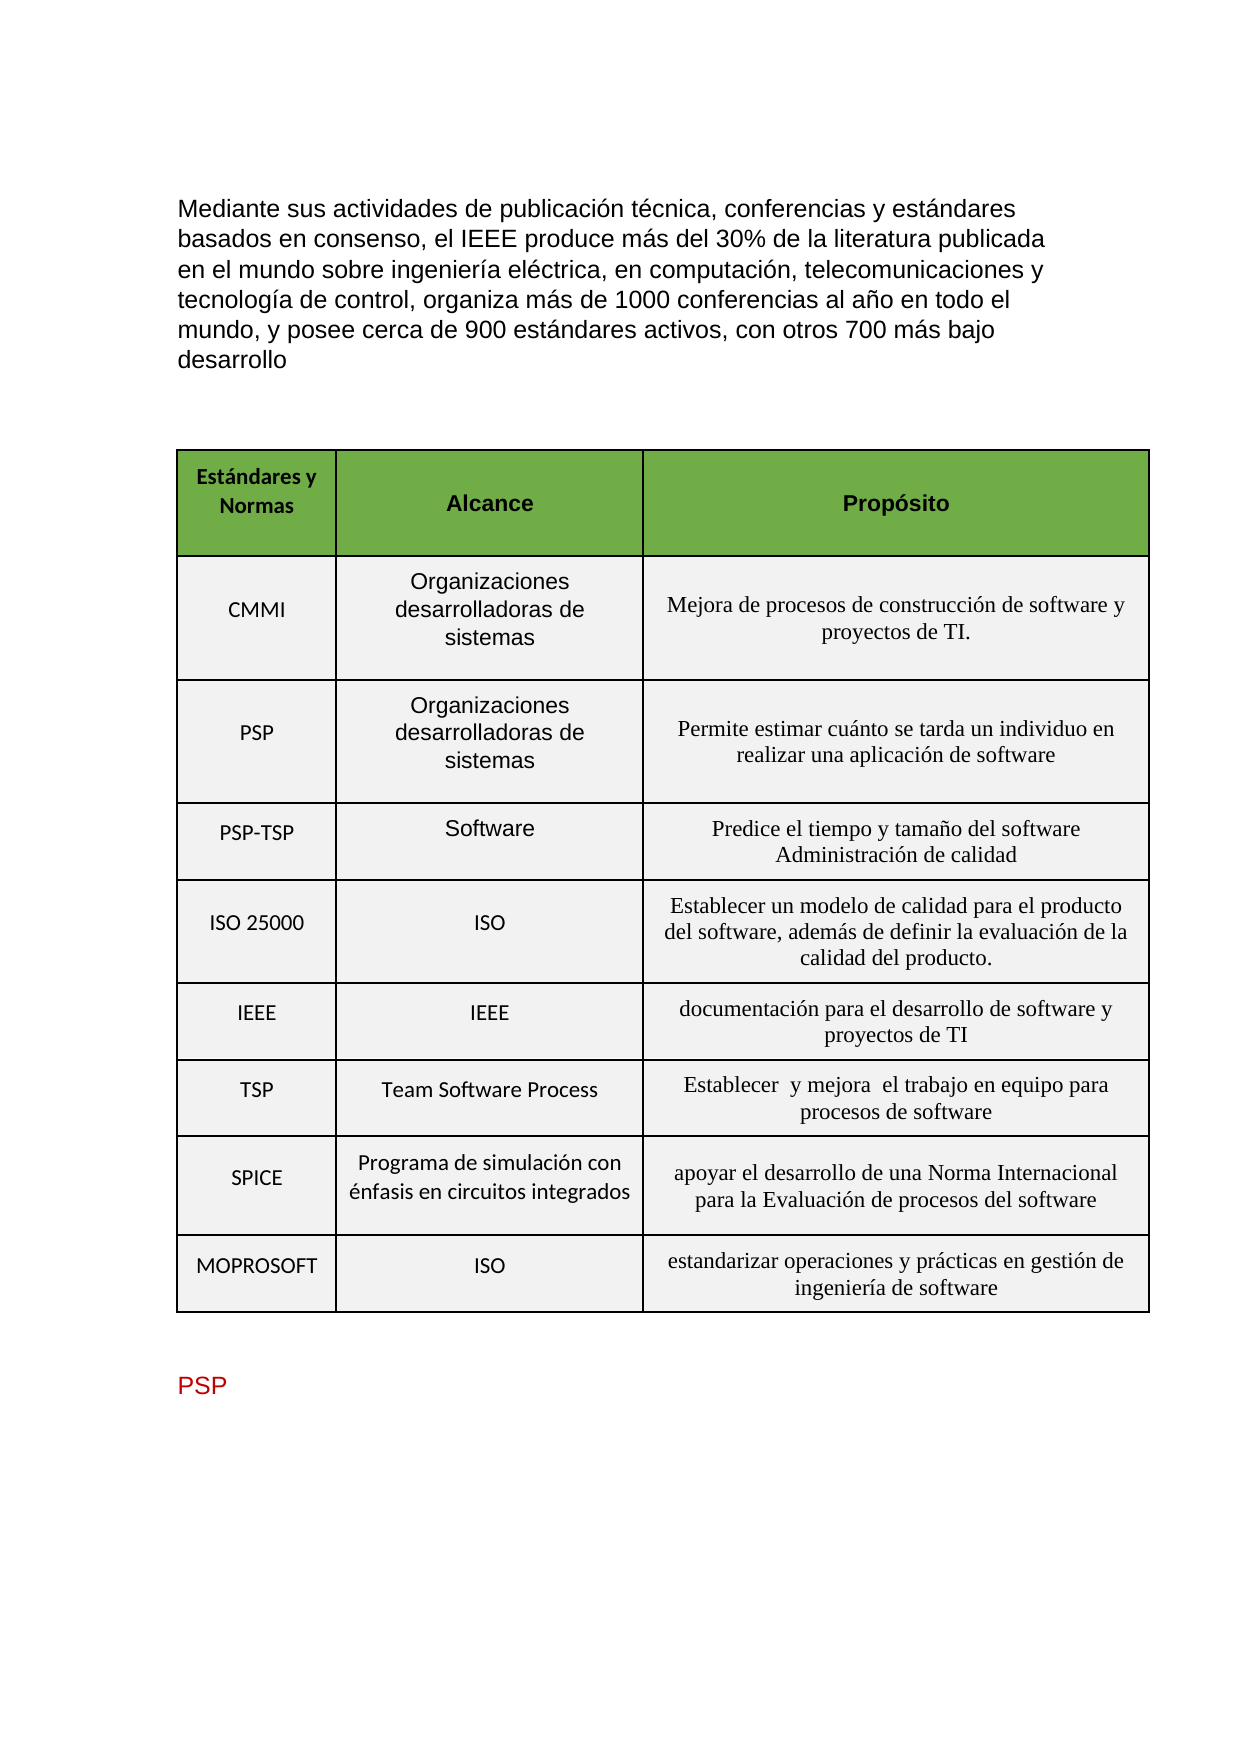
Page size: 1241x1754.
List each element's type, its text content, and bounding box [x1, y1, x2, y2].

table_cell Team Software Process [337, 1061, 642, 1135]
table_cell Programa de simulación con énfasis en circuitos integrados [337, 1137, 642, 1234]
table_cell SPICE [178, 1137, 335, 1234]
table_cell CMMI [178, 557, 335, 679]
table_cell estandarizar operaciones y prácticas en gestión de ingeniería de software [644, 1236, 1148, 1311]
table_cell Predice el tiempo y tamaño del software Administración de calidad [644, 804, 1148, 879]
table_cell Organizaciones desarrolladoras de sistemas [337, 557, 642, 679]
table_cell PSP-TSP [178, 804, 335, 879]
table_cell ISO 25000 [178, 881, 335, 982]
subtitle PSP [177, 1371, 1063, 1399]
table_cell Organizaciones desarrolladoras de sistemas [337, 681, 642, 802]
table_cell Establecer y mejora el trabajo en equipo para procesos de software [644, 1061, 1148, 1135]
table_cell Establecer un modelo de calidad para el producto del software, además de definir la evaluación de la calidad del producto. [644, 881, 1148, 982]
text Mediante sus actividades de publicación técnica, conferencias y estándares basados en consenso, el IEEE produce más del 30% de la literatura publicada en el mundo sobre ingeniería eléctrica, en computación, telecomunicaciones y tecnología de control, organiza más de 1000 conferencias al año en todo el mundo, y posee cerca de 900 estándares activos, con otros 700 más bajo desarrollo [177, 194, 1063, 374]
table_cell PSP [178, 681, 335, 802]
table_cell MOPROSOFT [178, 1236, 335, 1311]
table_cell apoyar el desarrollo de una Norma Internacional para la Evaluación de procesos del software [644, 1137, 1148, 1234]
table_header Alcance [337, 451, 642, 555]
table_cell ISO [337, 1236, 642, 1311]
table_cell Permite estimar cuánto se tarda un individuo en realizar una aplicación de software [644, 681, 1148, 802]
table_cell ISO [337, 881, 642, 982]
table_header Propósito [644, 451, 1148, 555]
table_cell documentación para el desarrollo de software y proyectos de TI [644, 984, 1148, 1058]
table_cell TSP [178, 1061, 335, 1135]
table_cell Mejora de procesos de construcción de software y proyectos de TI. [644, 557, 1148, 679]
table_header Estándares y Normas [178, 451, 335, 555]
table_cell IEEE [337, 984, 642, 1058]
table_cell IEEE [178, 984, 335, 1058]
table_cell Software [337, 804, 642, 879]
